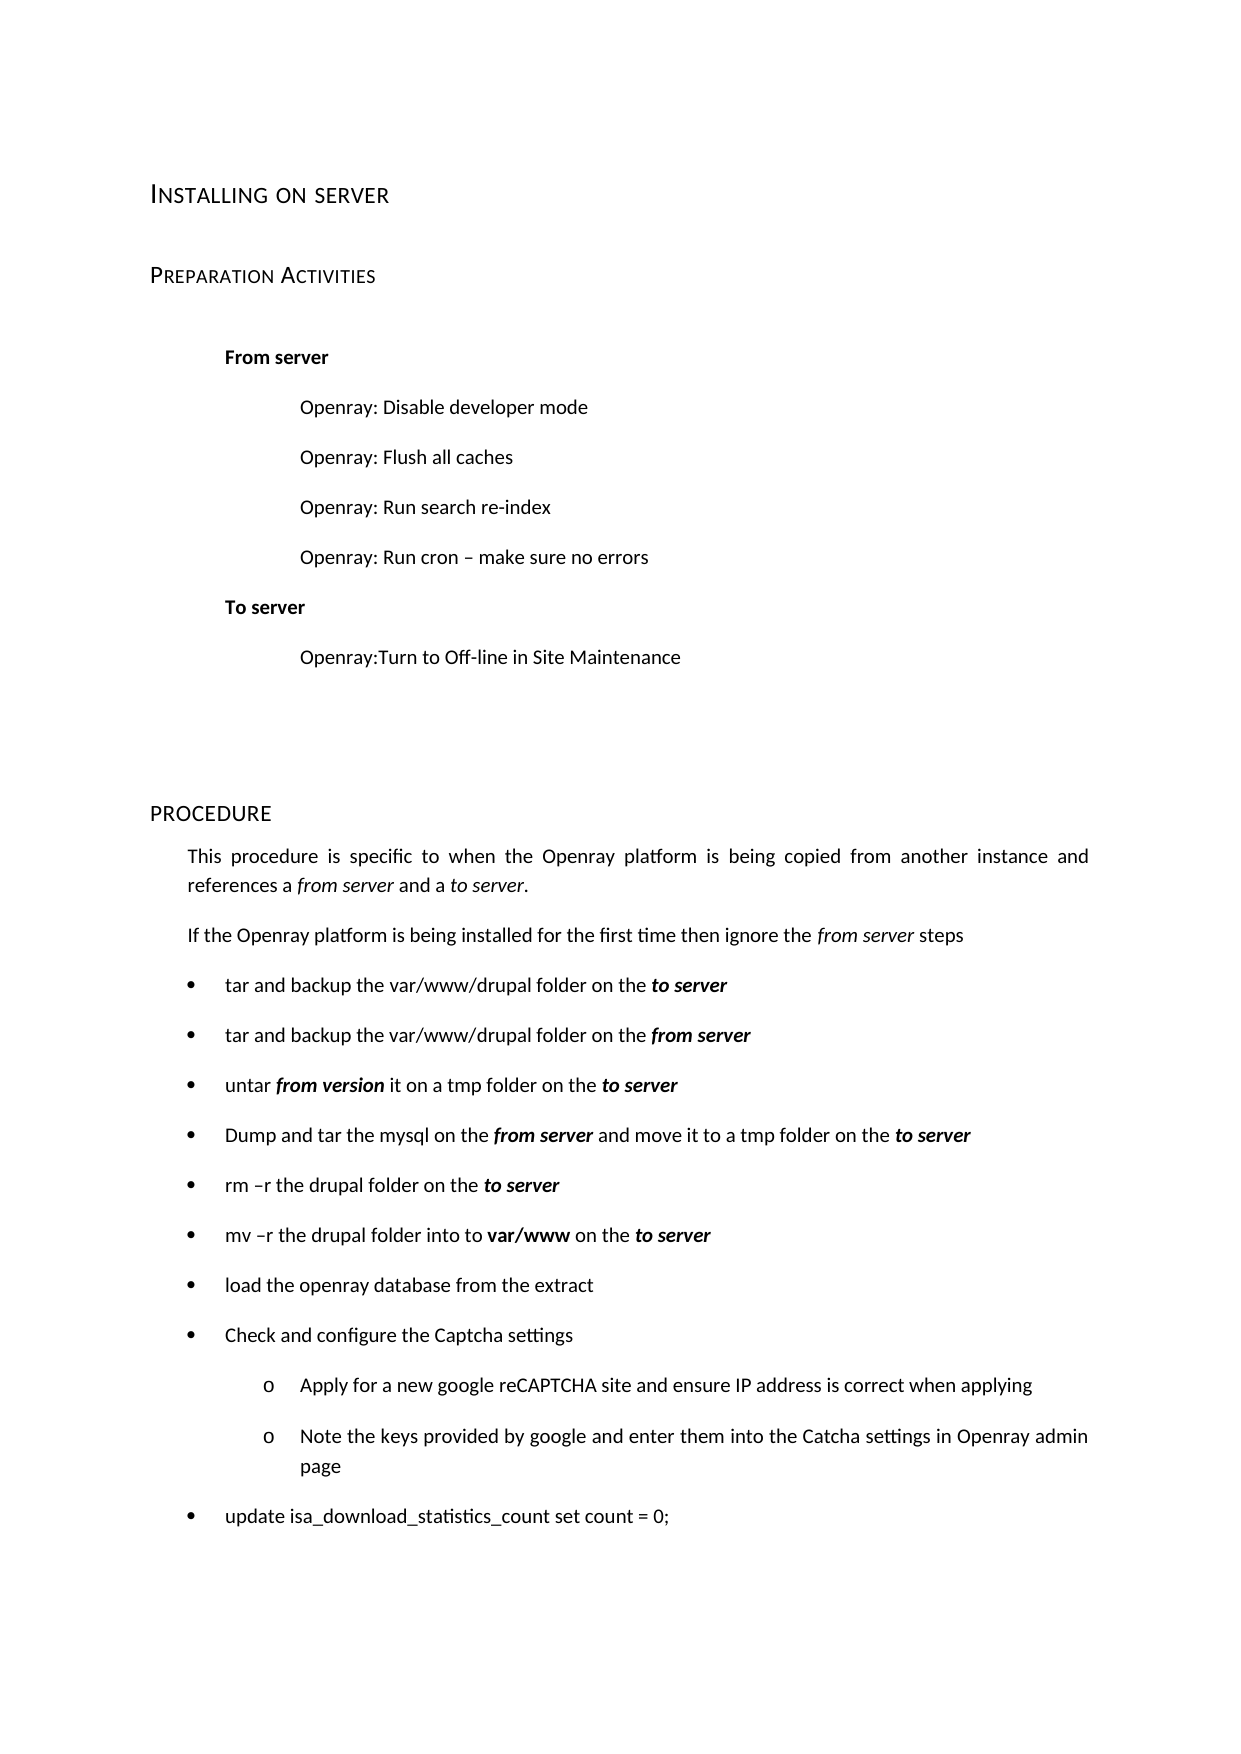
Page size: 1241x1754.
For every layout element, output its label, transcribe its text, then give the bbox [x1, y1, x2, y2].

list Note the keys provided by google and enter them into the Catcha settings in Openray admin page [262, 1423, 1090, 1479]
text From server [225, 344, 1090, 370]
subtitle Preparation Activities [150, 259, 1090, 290]
subtitle procedure [150, 793, 1090, 829]
list tar and backup the var/www/drupal folder on the from server [187, 1022, 1090, 1047]
list Check and configure the Captcha settings [187, 1322, 1090, 1347]
text Openray: Run cron – make sure no errors [300, 544, 1090, 570]
text Openray: Flush all caches [300, 444, 1090, 470]
text This procedure is specific to when the Openray platform is being copied from another instance and references a from server and a to server. [187, 843, 1090, 897]
text Openray: Run search re-index [300, 494, 1090, 520]
list Dump and tar the mysql on the from server and move it to a tmp folder on the to server [187, 1122, 1090, 1147]
list mv –r the drupal folder into to var/www on the to server [187, 1222, 1090, 1247]
text Openray: Disable developer mode [300, 394, 1090, 420]
text Openray:Turn to Off-line in Site Maintenance [225, 644, 1090, 670]
list rm –r the drupal folder on the to server [187, 1172, 1090, 1197]
text If the Openray platform is being installed for the first time then ignore the from server steps [187, 922, 1090, 947]
list update isa_download_statistics_count set count = 0; [187, 1503, 1090, 1529]
list untar from version it on a tmp folder on the to server [187, 1072, 1090, 1097]
text To server [225, 594, 1090, 620]
list load the openray database from the extract [187, 1272, 1090, 1297]
subtitle Installing on server [150, 175, 1090, 211]
list tar and backup the var/www/drupal folder on the to server [187, 972, 1090, 997]
list Apply for a new google reCAPTCHA site and ensure IP address is correct when applying [262, 1372, 1090, 1398]
